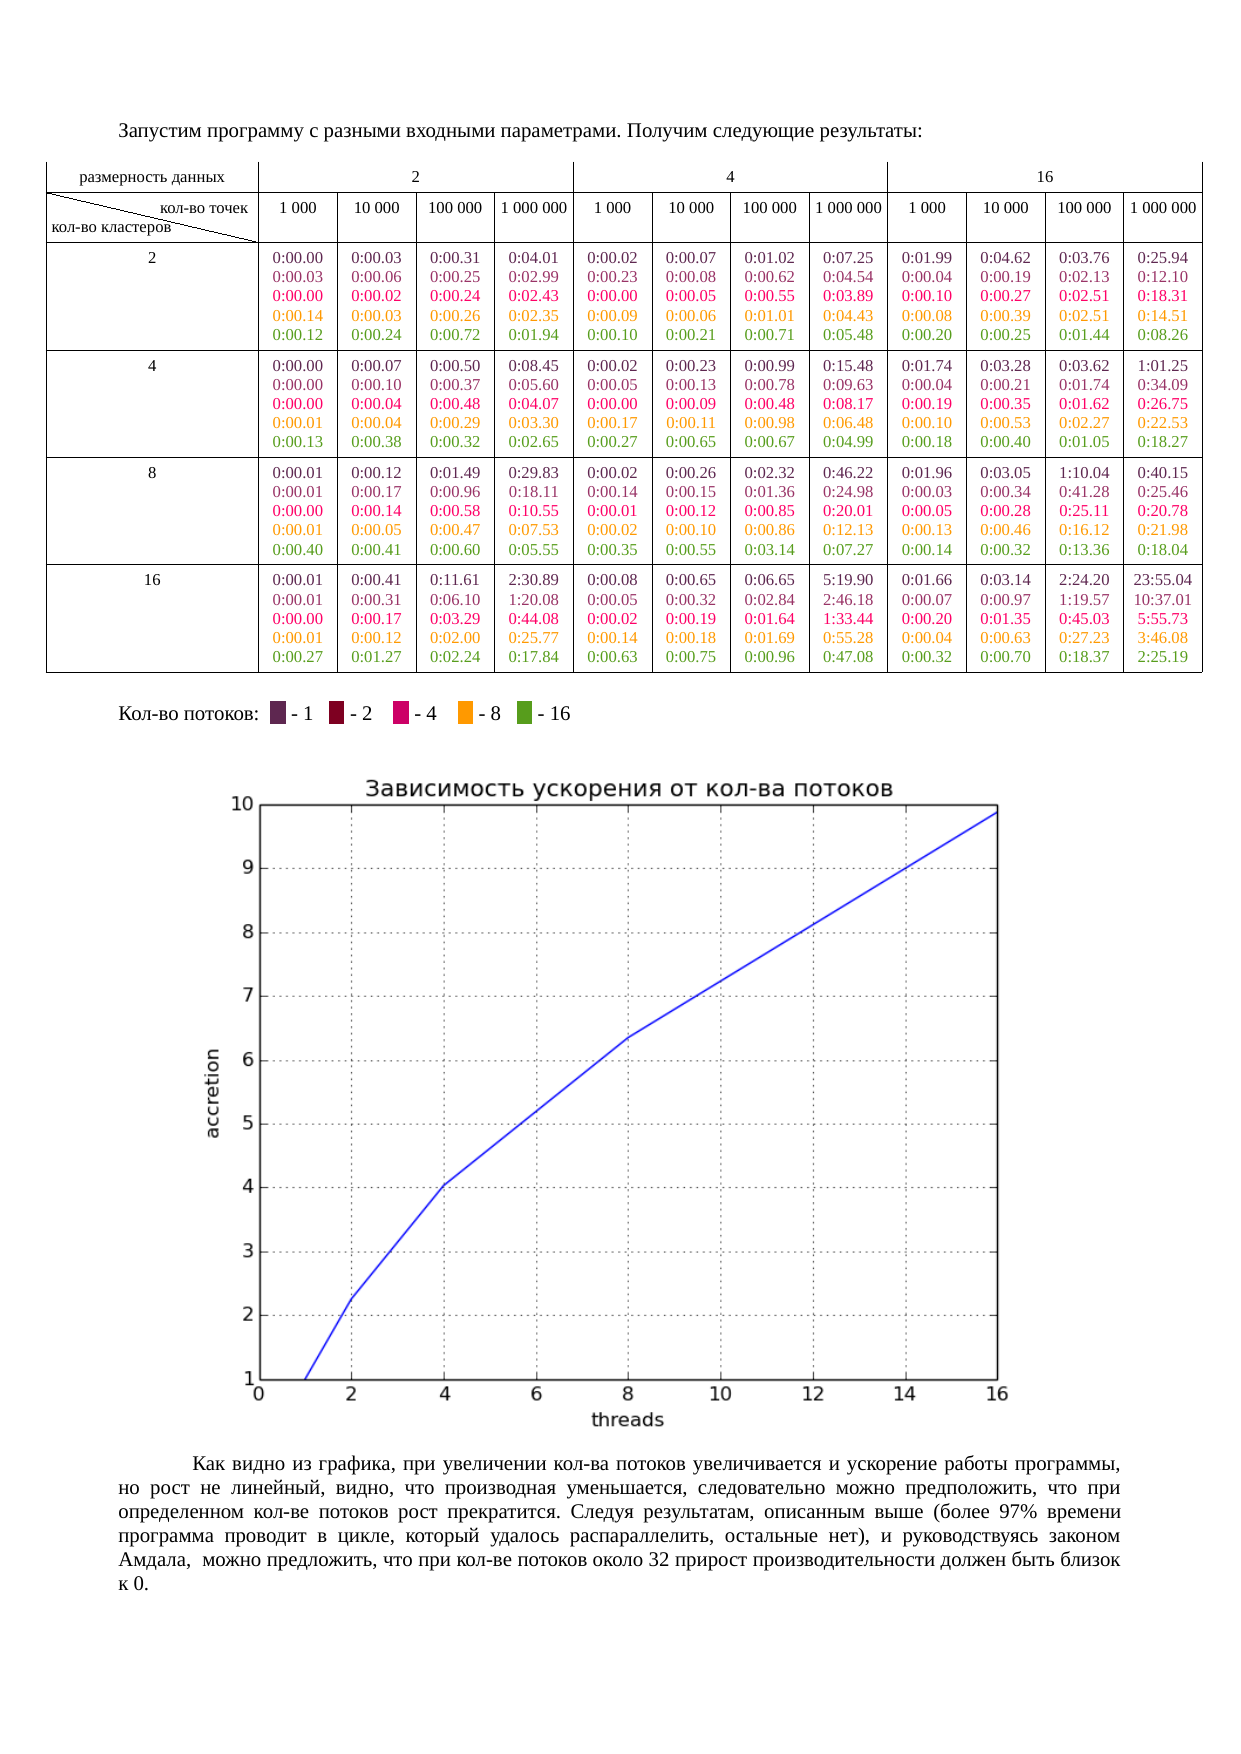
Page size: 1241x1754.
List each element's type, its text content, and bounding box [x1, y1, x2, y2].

table_cell 0:03.62 0:01.74 0:01.62 0:02.27 0:01.05 [1046, 351, 1123, 457]
table_cell 1 000 [574, 193, 652, 242]
table_cell 23:55.04 10:37.01 5:55.73 3:46.08 2:25.19 [1124, 565, 1202, 672]
table_cell 1 000 000 [810, 193, 887, 242]
table_cell 1 000 000 [1124, 193, 1202, 242]
table_cell 0:40.15 0:25.46 0:20.78 0:21.98 0:18.04 [1124, 458, 1202, 564]
table_cell 0:00.01 0:00.01 0:00.00 0:00.01 0:00.27 [259, 565, 337, 672]
table_cell 10 000 [338, 193, 416, 242]
table_cell 0:01.96 0:00.03 0:00.05 0:00.13 0:00.14 [888, 458, 966, 564]
table_cell 100 000 [1046, 193, 1123, 242]
table_cell 100 000 [417, 193, 494, 242]
table_cell 0:00.00 0:00.00 0:00.00 0:00.01 0:00.13 [259, 351, 337, 457]
table_cell 2 [47, 243, 258, 349]
table_cell 2:24.20 1:19.57 0:45.03 0:27.23 0:18.37 [1046, 565, 1123, 672]
table_cell 0:00.26 0:00.15 0:00.12 0:00.10 0:00.55 [653, 458, 730, 564]
table_cell 100 000 [731, 193, 809, 242]
table_cell 0:03.05 0:00.34 0:00.28 0:00.46 0:00.32 [967, 458, 1045, 564]
table_cell 0:08.45 0:05.60 0:04.07 0:03.30 0:02.65 [495, 351, 573, 457]
table_cell 16 [47, 565, 258, 672]
table_cell 0:00.02 0:00.14 0:00.01 0:00.02 0:00.35 [574, 458, 652, 564]
text Запустим программу с разными входными параметрами. Получим следующие результаты: [118, 118, 1122, 142]
table_cell 1:10.04 0:41.28 0:25.11 0:16.12 0:13.36 [1046, 458, 1123, 564]
table_cell кол-во точек кол-во кластеров [47, 193, 258, 242]
table_header 2 [259, 162, 573, 192]
table_cell 0:00.23 0:00.13 0:00.09 0:00.11 0:00.65 [653, 351, 730, 457]
table_header размерность данных [47, 162, 258, 192]
table_cell 0:07.25 0:04.54 0:03.89 0:04.43 0:05.48 [810, 243, 887, 349]
table_cell 0:03.76 0:02.13 0:02.51 0:02.51 0:01.44 [1046, 243, 1123, 349]
picture [140, 733, 1092, 1451]
table_cell 0:00.65 0:00.32 0:00.19 0:00.18 0:00.75 [653, 565, 730, 672]
table_cell 2:30.89 1:20.08 0:44.08 0:25.77 0:17.84 [495, 565, 573, 672]
table_cell 1:01.25 0:34.09 0:26.75 0:22.53 0:18.27 [1124, 351, 1202, 457]
table_header 4 [574, 162, 887, 192]
table_cell 0:15.48 0:09.63 0:08.17 0:06.48 0:04.99 [810, 351, 887, 457]
table_cell 0:25.94 0:12.10 0:18.31 0:14.51 0:08.26 [1124, 243, 1202, 349]
table_cell 4 [47, 351, 258, 457]
table_cell 0:29.83 0:18.11 0:10.55 0:07.53 0:05.55 [495, 458, 573, 564]
table_cell 0:11.61 0:06.10 0:03.29 0:02.00 0:02.24 [417, 565, 494, 672]
table_cell 0:00.03 0:00.06 0:00.02 0:00.03 0:00.24 [338, 243, 416, 349]
table_cell 10 000 [967, 193, 1045, 242]
table_header 16 [888, 162, 1202, 192]
table_cell 1 000 [259, 193, 337, 242]
table_cell 0:00.01 0:00.01 0:00.00 0:00.01 0:00.40 [259, 458, 337, 564]
table_cell 0:00.00 0:00.03 0:00.00 0:00.14 0:00.12 [259, 243, 337, 349]
table_cell 0:46.22 0:24.98 0:20.01 0:12.13 0:07.27 [810, 458, 887, 564]
table_cell 0:00.07 0:00.10 0:00.04 0:00.04 0:00.38 [338, 351, 416, 457]
text Как видно из графика, при увеличении кол-ва потоков увеличивается и ускорение работы программы, но рост не линейный, видно, что производная уменьшается, следовательно можно предположить, что при определенном кол-ве потоков рост прекратится. Следуя результатам, описанным выше (более 97% времени программа проводит в цикле, который удалось распараллелить, остальные нет), и руководствуясь законом Амдала, можно предложить, что при кол-ве потоков около 32 прирост производительности должен быть близок к 0. [118, 724, 1122, 1595]
table_cell 0:01.99 0:00.04 0:00.10 0:00.08 0:00.20 [888, 243, 966, 349]
table_cell 0:00.07 0:00.08 0:00.05 0:00.06 0:00.21 [653, 243, 730, 349]
table_cell 0:01.02 0:00.62 0:00.55 0:01.01 0:00.71 [731, 243, 809, 349]
table_cell 0:04.01 0:02.99 0:02.43 0:02.35 0:01.94 [495, 243, 573, 349]
table_cell 0:03.14 0:00.97 0:01.35 0:00.63 0:00.70 [967, 565, 1045, 672]
table_cell 1 000 [888, 193, 966, 242]
table_cell 0:00.31 0:00.25 0:00.24 0:00.26 0:00.72 [417, 243, 494, 349]
table_cell 8 [47, 458, 258, 564]
table_cell 0:00.41 0:00.31 0:00.17 0:00.12 0:01.27 [338, 565, 416, 672]
table_cell 0:03.28 0:00.21 0:00.35 0:00.53 0:00.40 [967, 351, 1045, 457]
table_cell 1 000 000 [495, 193, 573, 242]
table_cell 5:19.90 2:46.18 1:33.44 0:55.28 0:47.08 [810, 565, 887, 672]
table_cell 0:04.62 0:00.19 0:00.27 0:00.39 0:00.25 [967, 243, 1045, 349]
table_cell 0:00.02 0:00.23 0:00.00 0:00.09 0:00.10 [574, 243, 652, 349]
table_cell 10 000 [653, 193, 730, 242]
table_cell 0:01.74 0:00.04 0:00.19 0:00.10 0:00.18 [888, 351, 966, 457]
table_cell 0:02.32 0:01.36 0:00.85 0:00.86 0:03.14 [731, 458, 809, 564]
table_cell 0:00.12 0:00.17 0:00.14 0:00.05 0:00.41 [338, 458, 416, 564]
table_cell 0:01.49 0:00.96 0:00.58 0:00.47 0:00.60 [417, 458, 494, 564]
table_cell 0:00.02 0:00.05 0:00.00 0:00.17 0:00.27 [574, 351, 652, 457]
table_cell 0:00.99 0:00.78 0:00.48 0:00.98 0:00.67 [731, 351, 809, 457]
table_cell 0:06.65 0:02.84 0:01.64 0:01.69 0:00.96 [731, 565, 809, 672]
table_cell 0:00.08 0:00.05 0:00.02 0:00.14 0:00.63 [574, 565, 652, 672]
text Кол-во потоков: - 1 - 2 - 4 - 8 - 16 [118, 701, 1122, 724]
table_cell 0:01.66 0:00.07 0:00.20 0:00.04 0:00.32 [888, 565, 966, 672]
table_cell 0:00.50 0:00.37 0:00.48 0:00.29 0:00.32 [417, 351, 494, 457]
